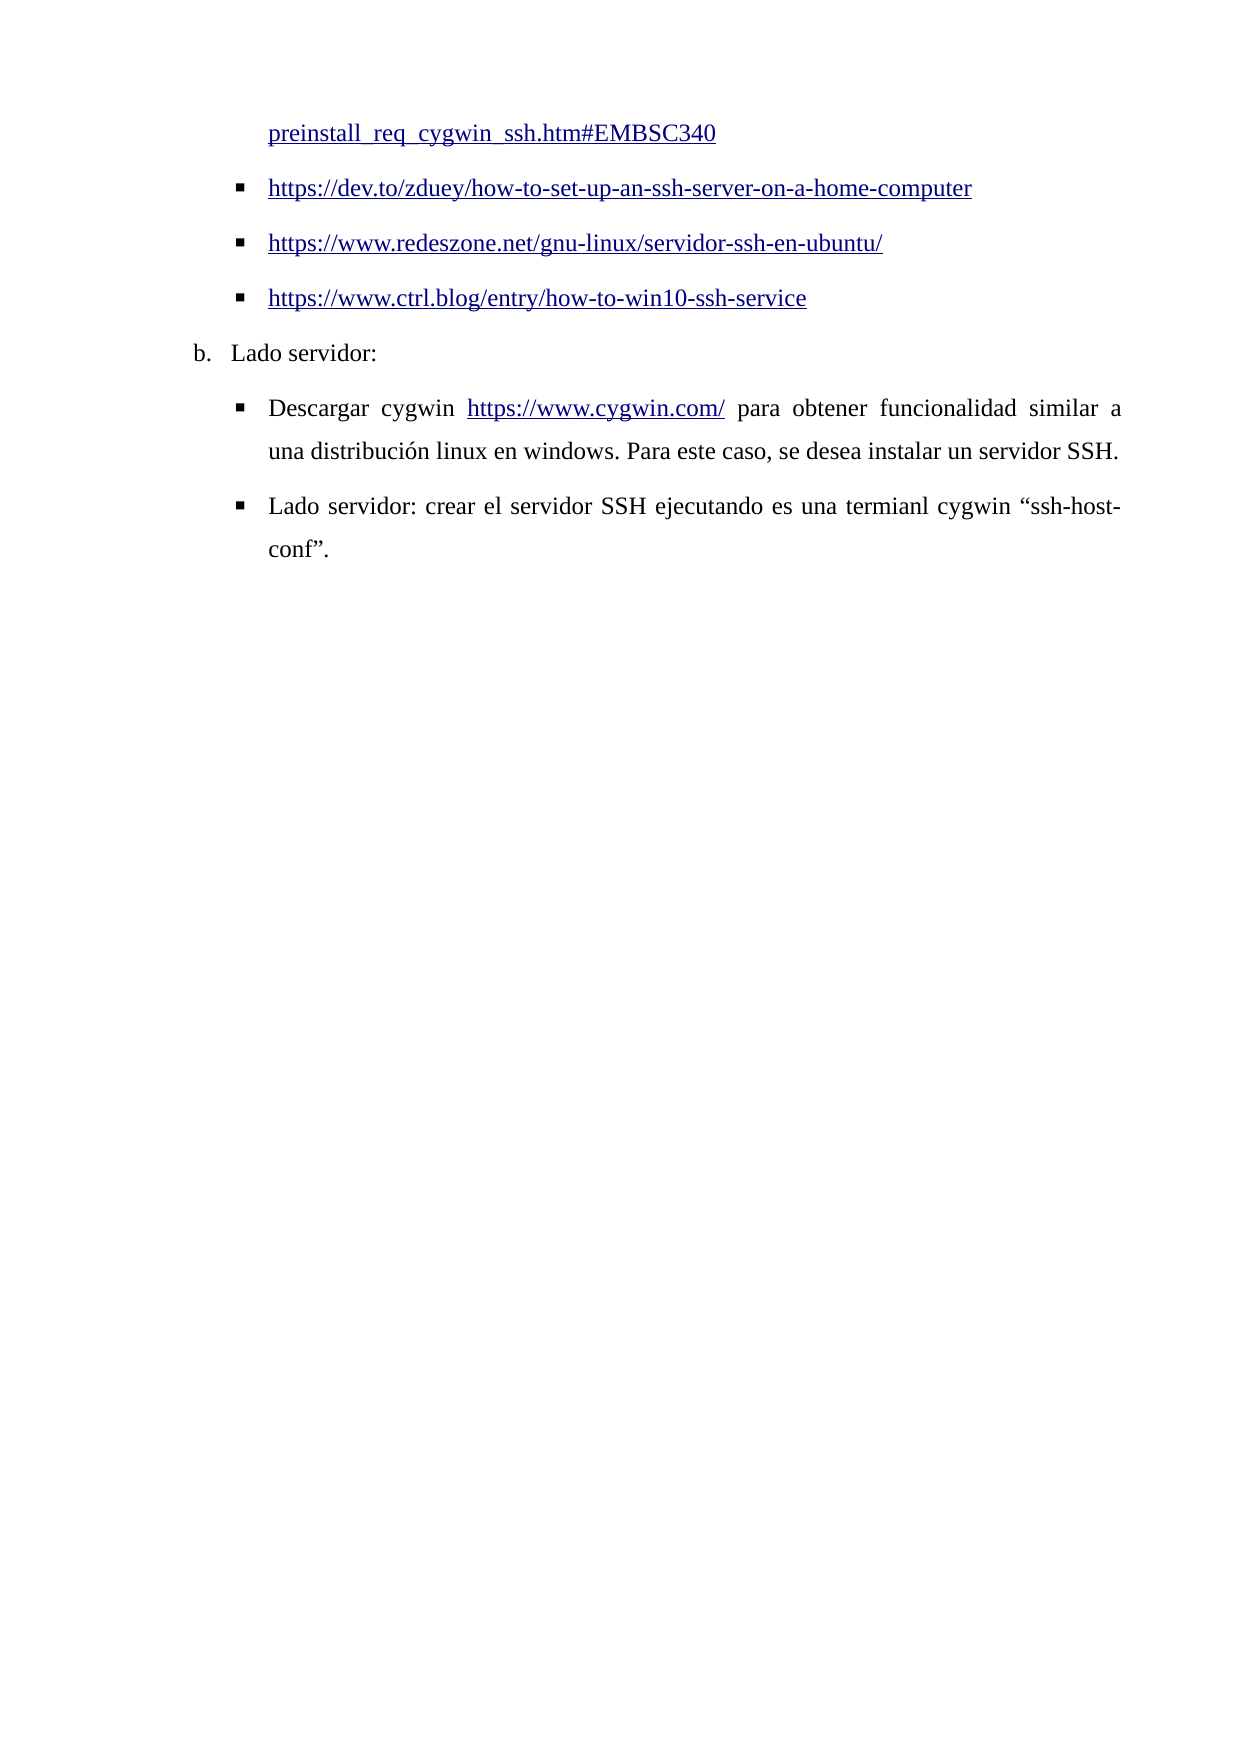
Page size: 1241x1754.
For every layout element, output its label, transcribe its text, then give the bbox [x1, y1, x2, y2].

list https://www.redeszone.net/gnu-linux/servidor-ssh-en-ubuntu/ [231, 228, 1122, 257]
list https://www.ctrl.blog/entry/how-to-win10-ssh-service [231, 283, 1122, 312]
list preinstall_req_cygwin_ssh.htm#EMBSC340 [231, 118, 1122, 147]
list Lado servidor: [193, 338, 1122, 367]
list Lado servidor: crear el servidor SSH ejecutando es una termianl cygwin “ssh-host-conf”. [231, 491, 1122, 563]
list Descargar cygwin https://www.cygwin.com/ para obtener funcionalidad similar a una distribución linux en windows. Para este caso, se desea instalar un servidor SSH. [231, 393, 1122, 465]
list https://dev.to/zduey/how-to-set-up-an-ssh-server-on-a-home-computer [231, 173, 1122, 202]
